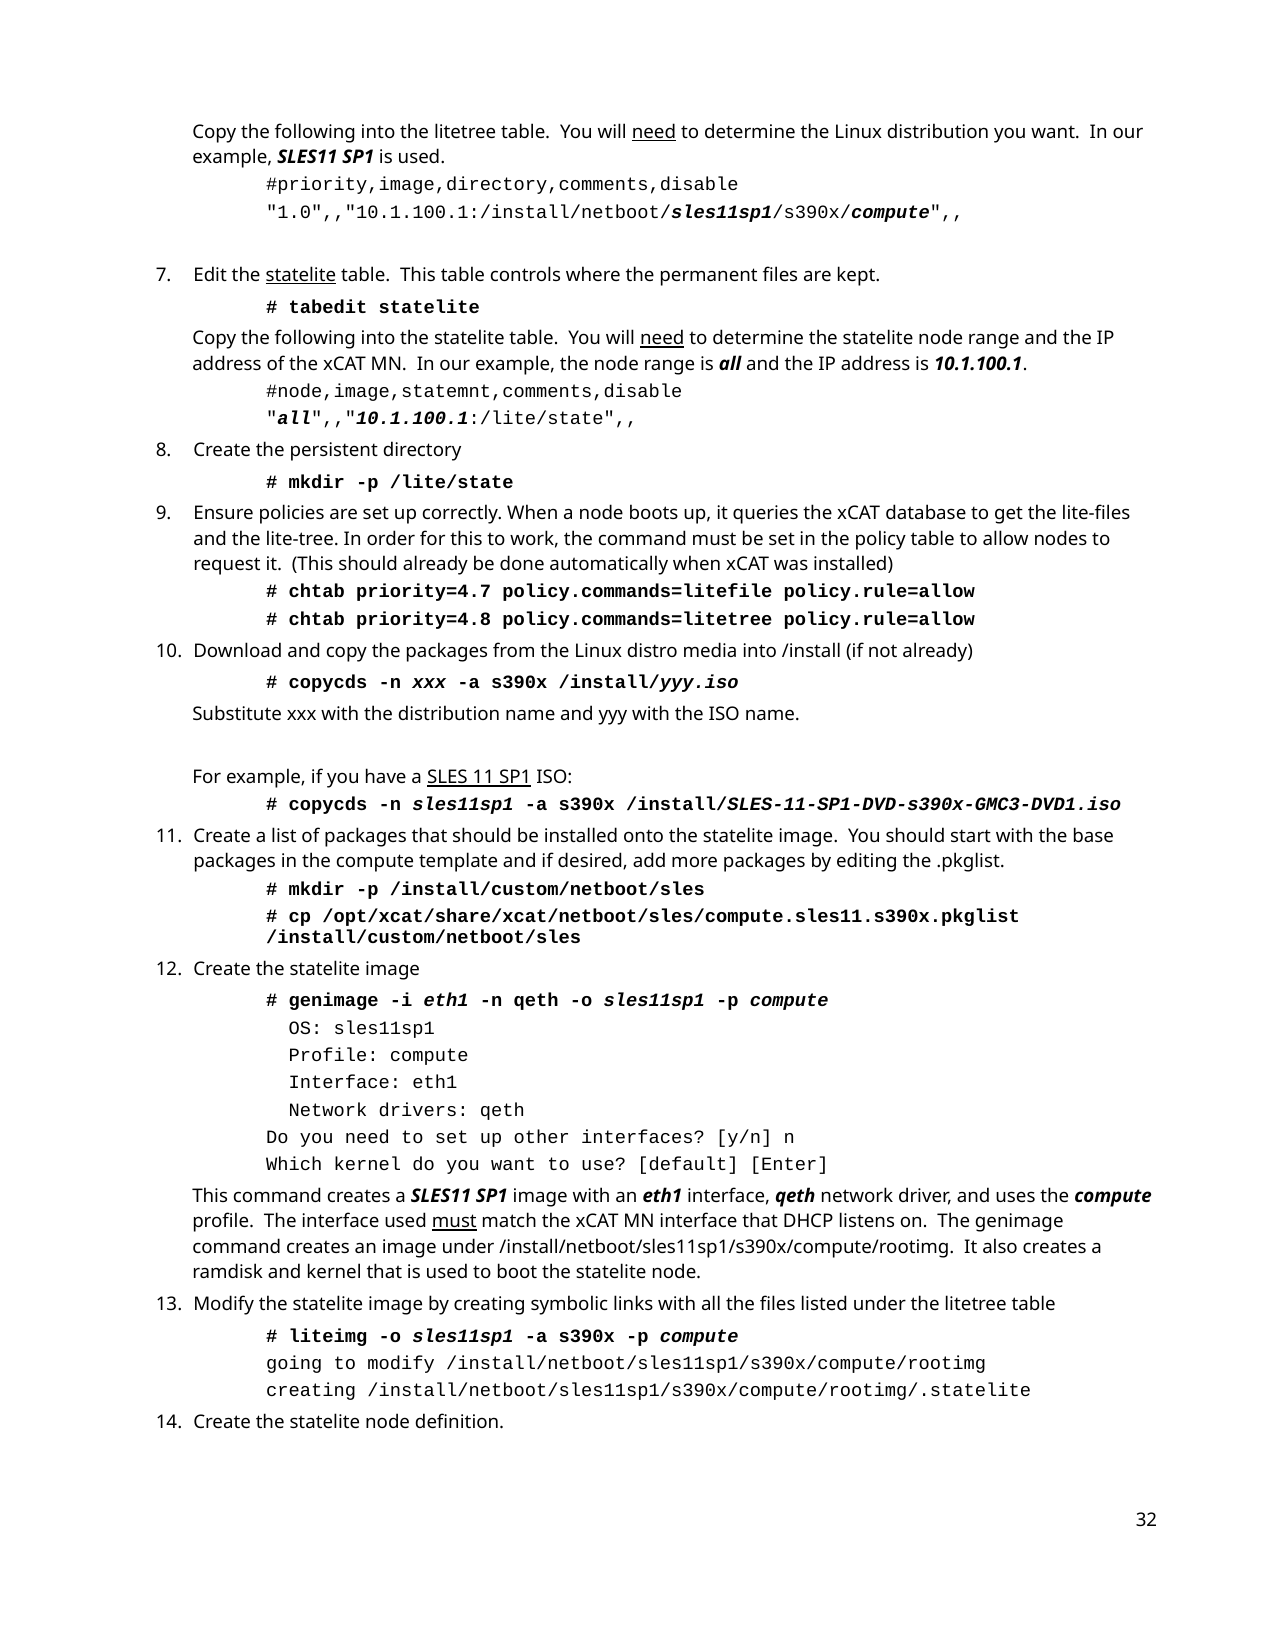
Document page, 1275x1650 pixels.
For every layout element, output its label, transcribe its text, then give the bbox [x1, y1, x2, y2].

text Interface: eth1 [266, 1073, 1157, 1094]
text Copy the following into the litetree table. You will need to determine the Linux distribution you want. In our example, SLES11 SP1 is used. [192, 118, 1157, 169]
text # copycds -n sles11sp1 -a s390x /install/SLES-11-SP1-DVD-s390x-GMC3-DVD1.iso [266, 795, 1157, 816]
text Which kernel do you want to use? [default] [Enter] [266, 1155, 1157, 1176]
text Substitute xxx with the distribution name and yyy with the ISO name. [118, 700, 1157, 726]
text creating /install/netboot/sles11sp1/s390x/compute/rootimg/.statelite [266, 1381, 1157, 1402]
list Create a list of packages that should be installed onto the statelite image. You should start with the base packages in the compute template and if desired, add more packages by editing the .pkglist. [156, 822, 1157, 873]
list Download and copy the packages from the Linux distro media into /install (if not already) [156, 637, 1157, 662]
list Edit the statelite table. This table controls where the permanent files are kept. [156, 261, 1157, 287]
text Do you need to set up other interfaces? [y/n] n [266, 1128, 1157, 1149]
text # tabedit statelite [118, 293, 1157, 319]
text This command creates a SLES11 SP1 image with an eth1 interface, qeth network driver, and uses the compute profile. The interface used must match the xCAT MN interface that DHCP listens on. The genimage command creates an image under /install/netboot/sles11sp1/s390x/compute/rootimg. It also creates a ramdisk and kernel that is used to boot the statelite node. [192, 1182, 1157, 1284]
text "1.0",,"10.1.100.1:/install/netboot/sles11sp1/s390x/compute",, [192, 202, 1157, 224]
text # genimage -i eth1 -n qeth -o sles11sp1 -p compute [118, 987, 1157, 1012]
text #node,image,statemnt,comments,disable [266, 382, 1157, 403]
text # mkdir -p /lite/state [118, 468, 1157, 494]
text # chtab priority=4.8 policy.commands=litetree policy.rule=allow [266, 609, 1157, 631]
text # mkdir -p /install/custom/netboot/sles [118, 879, 1157, 901]
list Create the persistent directory [156, 436, 1157, 462]
text "all",,"10.1.100.1:/lite/state",, [266, 409, 1157, 430]
list Modify the statelite image by creating symbolic links with all the files listed under the litetree table [156, 1290, 1157, 1316]
text For example, if you have a SLES 11 SP1 ISO: [192, 763, 1157, 789]
text OS: sles11sp1 [266, 1018, 1157, 1040]
list Create the statelite image [156, 955, 1157, 981]
text # copycds -n xxx -a s390x /install/yyy.iso [118, 668, 1157, 694]
list Ensure policies are set up correctly. When a node boots up, it queries the xCAT database to get the lite-files and the lite-tree. In order for this to work, the command must be set in the policy table to allow nodes to request it. (This should already be done automatically when xCAT was installed) [156, 500, 1157, 576]
text Network drivers: qeth [266, 1100, 1157, 1122]
text #priority,image,directory,comments,disable [192, 175, 1157, 196]
text # cp /opt/xcat/share/xcat/netboot/sles/compute.sles11.s390x.pkglist /install/custom/netboot/sles [266, 907, 1157, 949]
text # liteimg -o sles11sp1 -a s390x -p compute [118, 1322, 1157, 1348]
text going to modify /install/netboot/sles11sp1/s390x/compute/rootimg [266, 1354, 1157, 1375]
text Profile: compute [266, 1046, 1157, 1067]
text Copy the following into the statelite table. You will need to determine the statelite node range and the IP address of the xCAT MN. In our example, the node range is all and the IP address is 10.1.100.1. [192, 325, 1157, 376]
list Create the statelite node definition. [156, 1408, 1157, 1434]
text # chtab priority=4.7 policy.commands=litefile policy.rule=allow [266, 582, 1157, 603]
